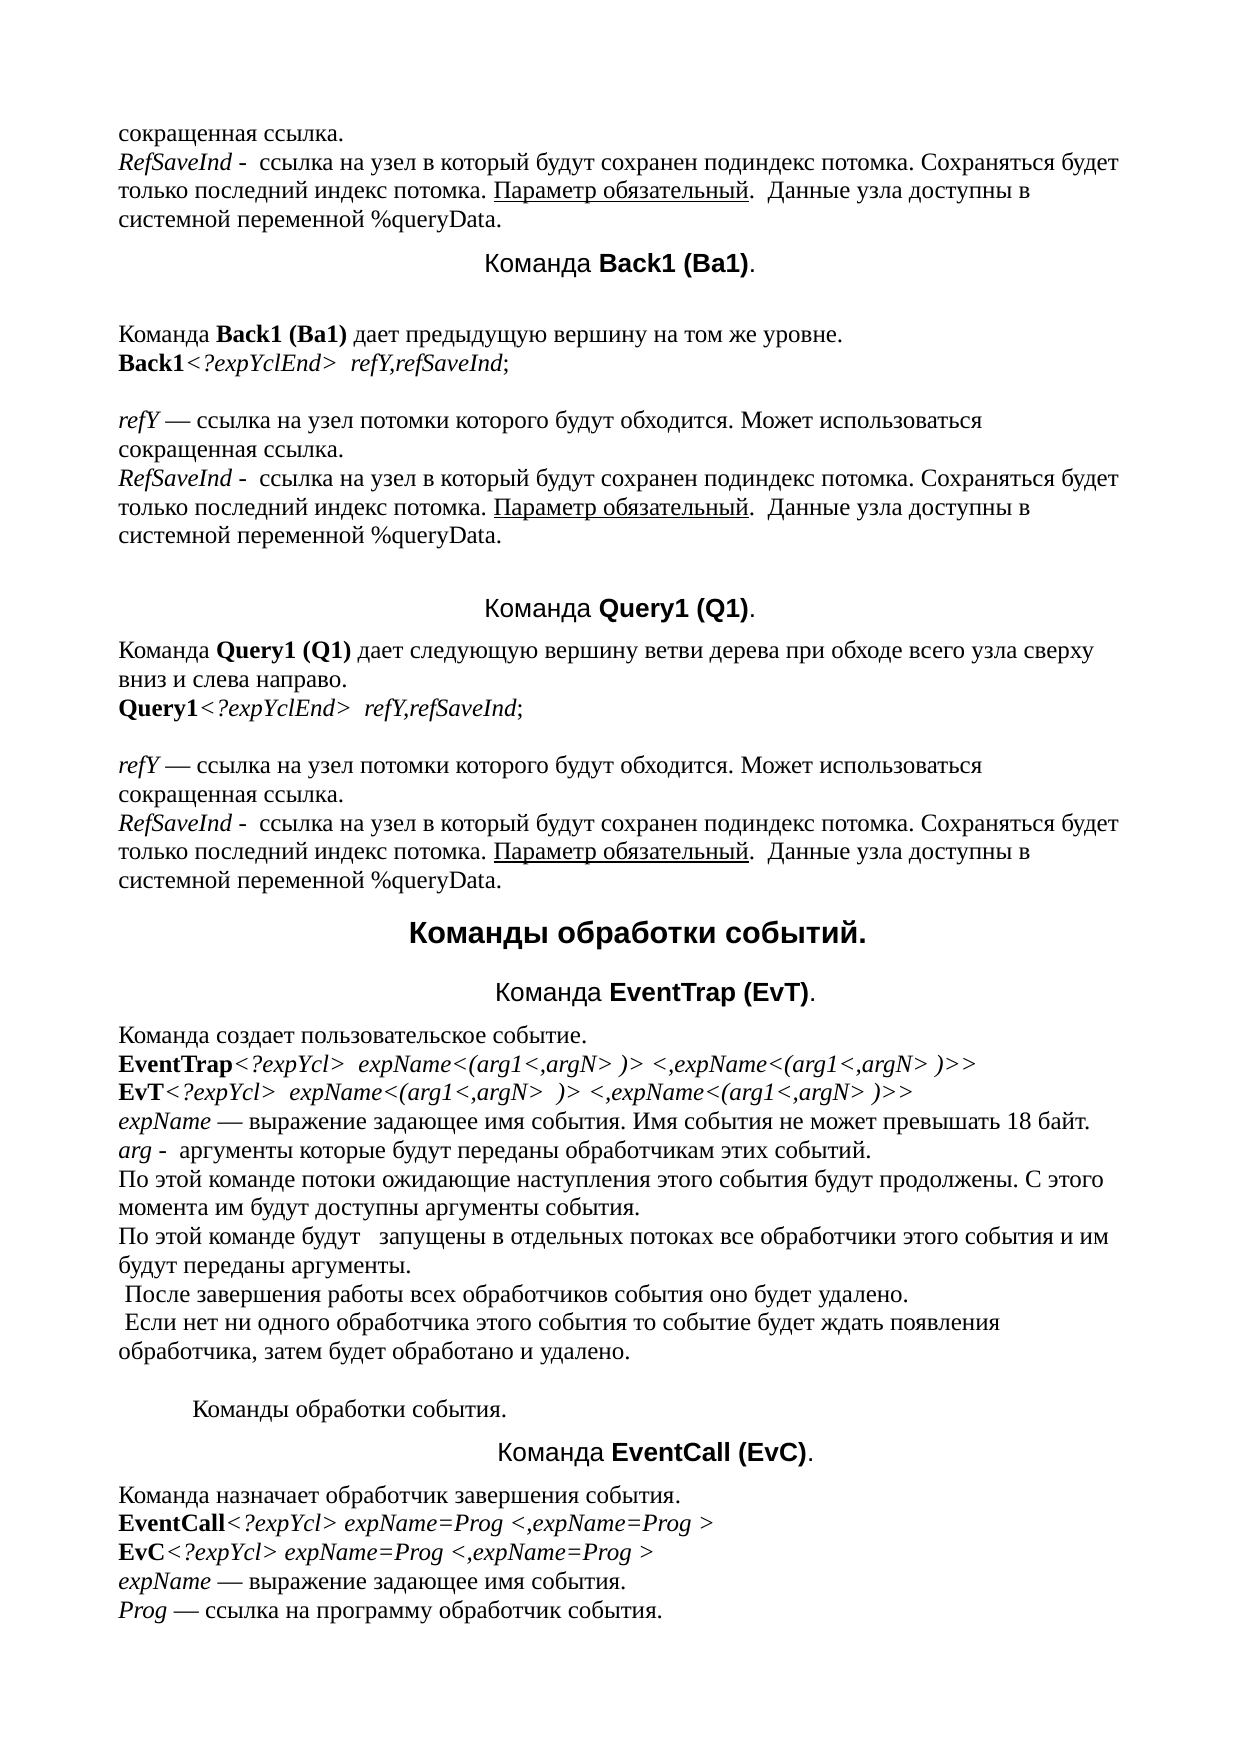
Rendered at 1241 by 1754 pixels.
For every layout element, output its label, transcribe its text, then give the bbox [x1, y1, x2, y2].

subtitle Команда EventTrap (EvT). [189, 977, 1122, 1007]
text Команда назначает обработчик завершения события. [118, 1480, 1122, 1508]
text refY — ссылка на узел потомки которого будут обходится. Может использоваться сокращенная ссылка. [118, 405, 1122, 463]
text EvC<?expYcl> expName=Prog <,expName=Prog > [118, 1537, 1122, 1566]
text Команда создает пользовательское событие. [118, 1020, 1122, 1049]
text После завершения работы всех обработчиков события оно будет удалено. [118, 1279, 1122, 1307]
text Команда Back1 (Ba1) дает предыдущую вершину на том же уровне. [118, 319, 1122, 348]
text RefSaveInd - ссылка на узел в который будут сохранен подиндекс потомка. Сохраняться будет только последний индекс потомка. Параметр обязательный. Данные узла доступны в системной переменной %queryData. [118, 808, 1122, 894]
text RefSaveInd - ссылка на узел в который будут сохранен подиндекс потомка. Сохраняться будет только последний индекс потомка. Параметр обязательный. Данные узла доступны в системной переменной %queryData. [118, 463, 1122, 549]
subtitle Команды обработки событий. [153, 915, 1122, 950]
text Query1<?expYclEnd> refY,refSaveInd; [118, 693, 1122, 721]
text Если нет ни одного обработчика этого события то событие будет ждать появления обработчика, затем будет обработано и удалено. [118, 1307, 1122, 1365]
text expName — выражение задающее имя события. [118, 1566, 1122, 1595]
subtitle Команда Query1 (Q1). [118, 592, 1122, 623]
text EvT<?expYcl> expName<(arg1<,argN> )> <,expName<(arg1<,argN> )>> [118, 1077, 1122, 1106]
text expName — выражение задающее имя события. Имя события не может превышать 18 байт. [118, 1106, 1122, 1135]
subtitle Команда EventCall (EvC). [189, 1437, 1122, 1467]
text refY — ссылка на узел потомки которого будут обходится. Может использоваться сокращенная ссылка. [118, 750, 1122, 808]
subtitle Команда Back1 (Ba1). [118, 248, 1122, 278]
text Команды обработки события. [118, 1394, 1122, 1422]
text EventCall<?expYcl> expName=Prog <,expName=Prog > [118, 1508, 1122, 1537]
text По этой команде будут запущены в отдельных потоках все обработчики этого события и им будут переданы аргументы. [118, 1221, 1122, 1279]
text Команда Query1 (Q1) дает следующую вершину ветви дерева при обходе всего узла сверху вниз и слева направо. [118, 635, 1122, 693]
text сокращенная ссылка. [118, 118, 1122, 147]
text arg - аргументы которые будут переданы обработчикам этих событий. [118, 1135, 1122, 1164]
text Back1<?expYclEnd> refY,refSaveInd; [118, 348, 1122, 377]
text RefSaveInd - ссылка на узел в который будут сохранен подиндекс потомка. Сохраняться будет только последний индекс потомка. Параметр обязательный. Данные узла доступны в системной переменной %queryData. [118, 147, 1122, 233]
text По этой команде потоки ожидающие наступления этого события будут продолжены. С этого момента им будут доступны аргументы события. [118, 1164, 1122, 1221]
text Prog — ссылка на программу обработчик события. [118, 1595, 1122, 1623]
text EventTrap<?expYcl> expName<(arg1<,argN> )> <,expName<(arg1<,argN> )>> [118, 1049, 1122, 1077]
